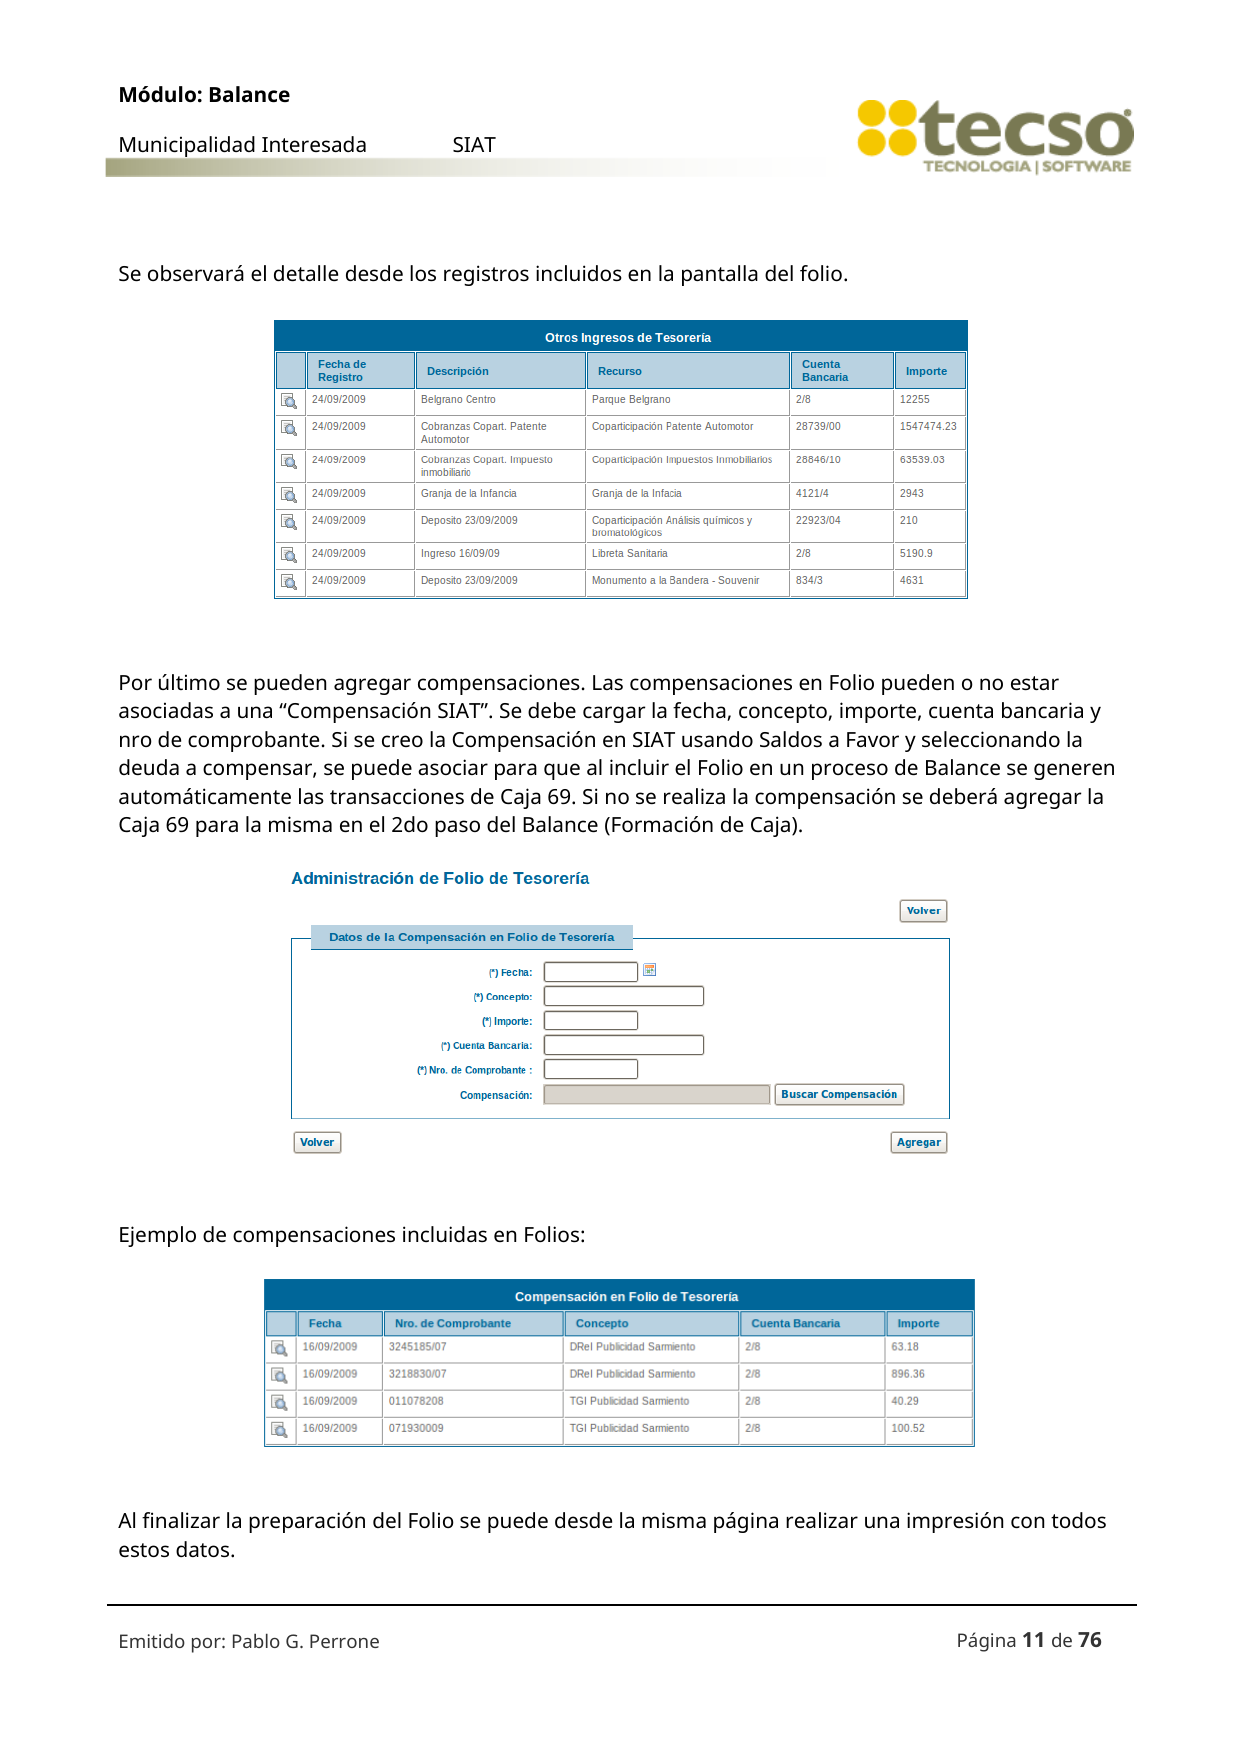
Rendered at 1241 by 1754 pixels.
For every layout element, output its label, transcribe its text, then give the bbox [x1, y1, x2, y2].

text Se observará el detalle desde los registros incluidos en la pantalla del folio. [118, 259, 1122, 287]
text Al finalizar la preparación del Folio se puede desde la misma página realizar una impresión con todos estos datos. [118, 1506, 1122, 1563]
picture [269, 313, 971, 603]
picture [256, 1274, 984, 1454]
picture [105, 100, 1134, 177]
text Por último se pueden agregar compensaciones. Las compensaciones en Folio pueden o no estar asociadas a una “Compensación SIAT”. Se debe cargar la fecha, concepto, importe, cuenta bancaria y nro de comprobante. Si se creo la Compensación en SIAT usando Saldos a Favor y seleccionando la deuda a compensar, se puede asociar para que al incluir el Folio en un proceso de Balance se generen automáticamente las transacciones de Caja 69. Si no se realiza la compensación se deberá agregar la Caja 69 para la misma en el 2do paso del Balance (Formación de Caja). [118, 668, 1122, 839]
text Ejemplo de compensaciones incluidas en Folios: [118, 1220, 1122, 1248]
picture [281, 865, 959, 1163]
